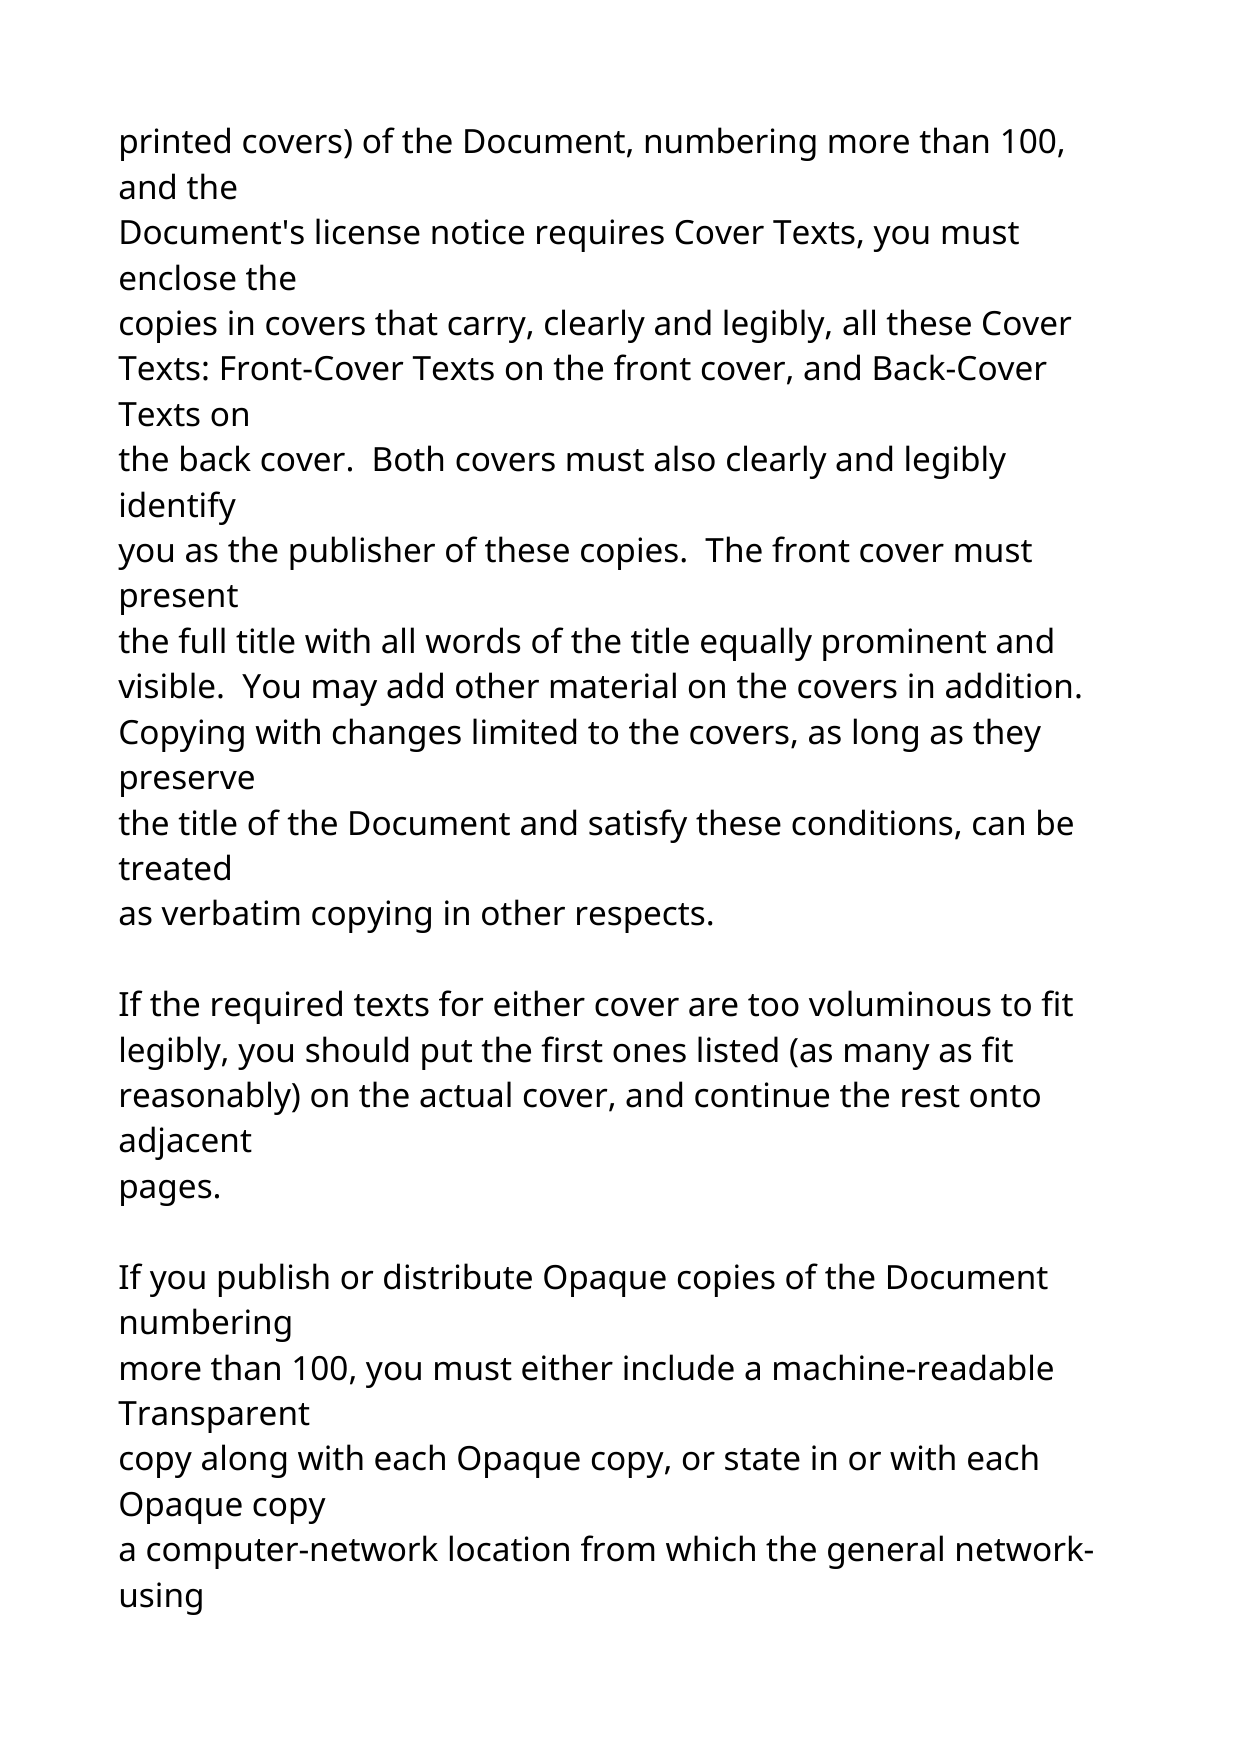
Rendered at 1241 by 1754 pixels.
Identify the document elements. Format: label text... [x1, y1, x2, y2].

text more than 100, you must either include a machine-readable Transparent [118, 1344, 1122, 1435]
text printed covers) of the Document, numbering more than 100, and the [118, 118, 1122, 209]
text reasonably) on the actual cover, and continue the rest onto adjacent [118, 1072, 1122, 1163]
text Copying with changes limited to the covers, as long as they preserve [118, 708, 1122, 799]
text a computer-network location from which the general network-using [118, 1526, 1122, 1617]
text copies in covers that carry, clearly and legibly, all these Cover [118, 300, 1122, 345]
text the title of the Document and satisfy these conditions, can be treated [118, 799, 1122, 890]
text you as the publisher of these copies. The front cover must present [118, 527, 1122, 618]
text copy along with each Opaque copy, or state in or with each Opaque copy [118, 1435, 1122, 1526]
text the full title with all words of the title equally prominent and [118, 618, 1122, 663]
text pages. [118, 1163, 1122, 1208]
text Texts: Front-Cover Texts on the front cover, and Back-Cover Texts on [118, 345, 1122, 436]
text the back cover. Both covers must also clearly and legibly identify [118, 436, 1122, 527]
text visible. You may add other material on the covers in addition. [118, 663, 1122, 708]
text If you publish or distribute Opaque copies of the Document numbering [118, 1253, 1122, 1344]
text If the required texts for either cover are too voluminous to fit [118, 981, 1122, 1026]
text Document's license notice requires Cover Texts, you must enclose the [118, 209, 1122, 300]
text legibly, you should put the first ones listed (as many as fit [118, 1026, 1122, 1072]
text as verbatim copying in other respects. [118, 890, 1122, 936]
